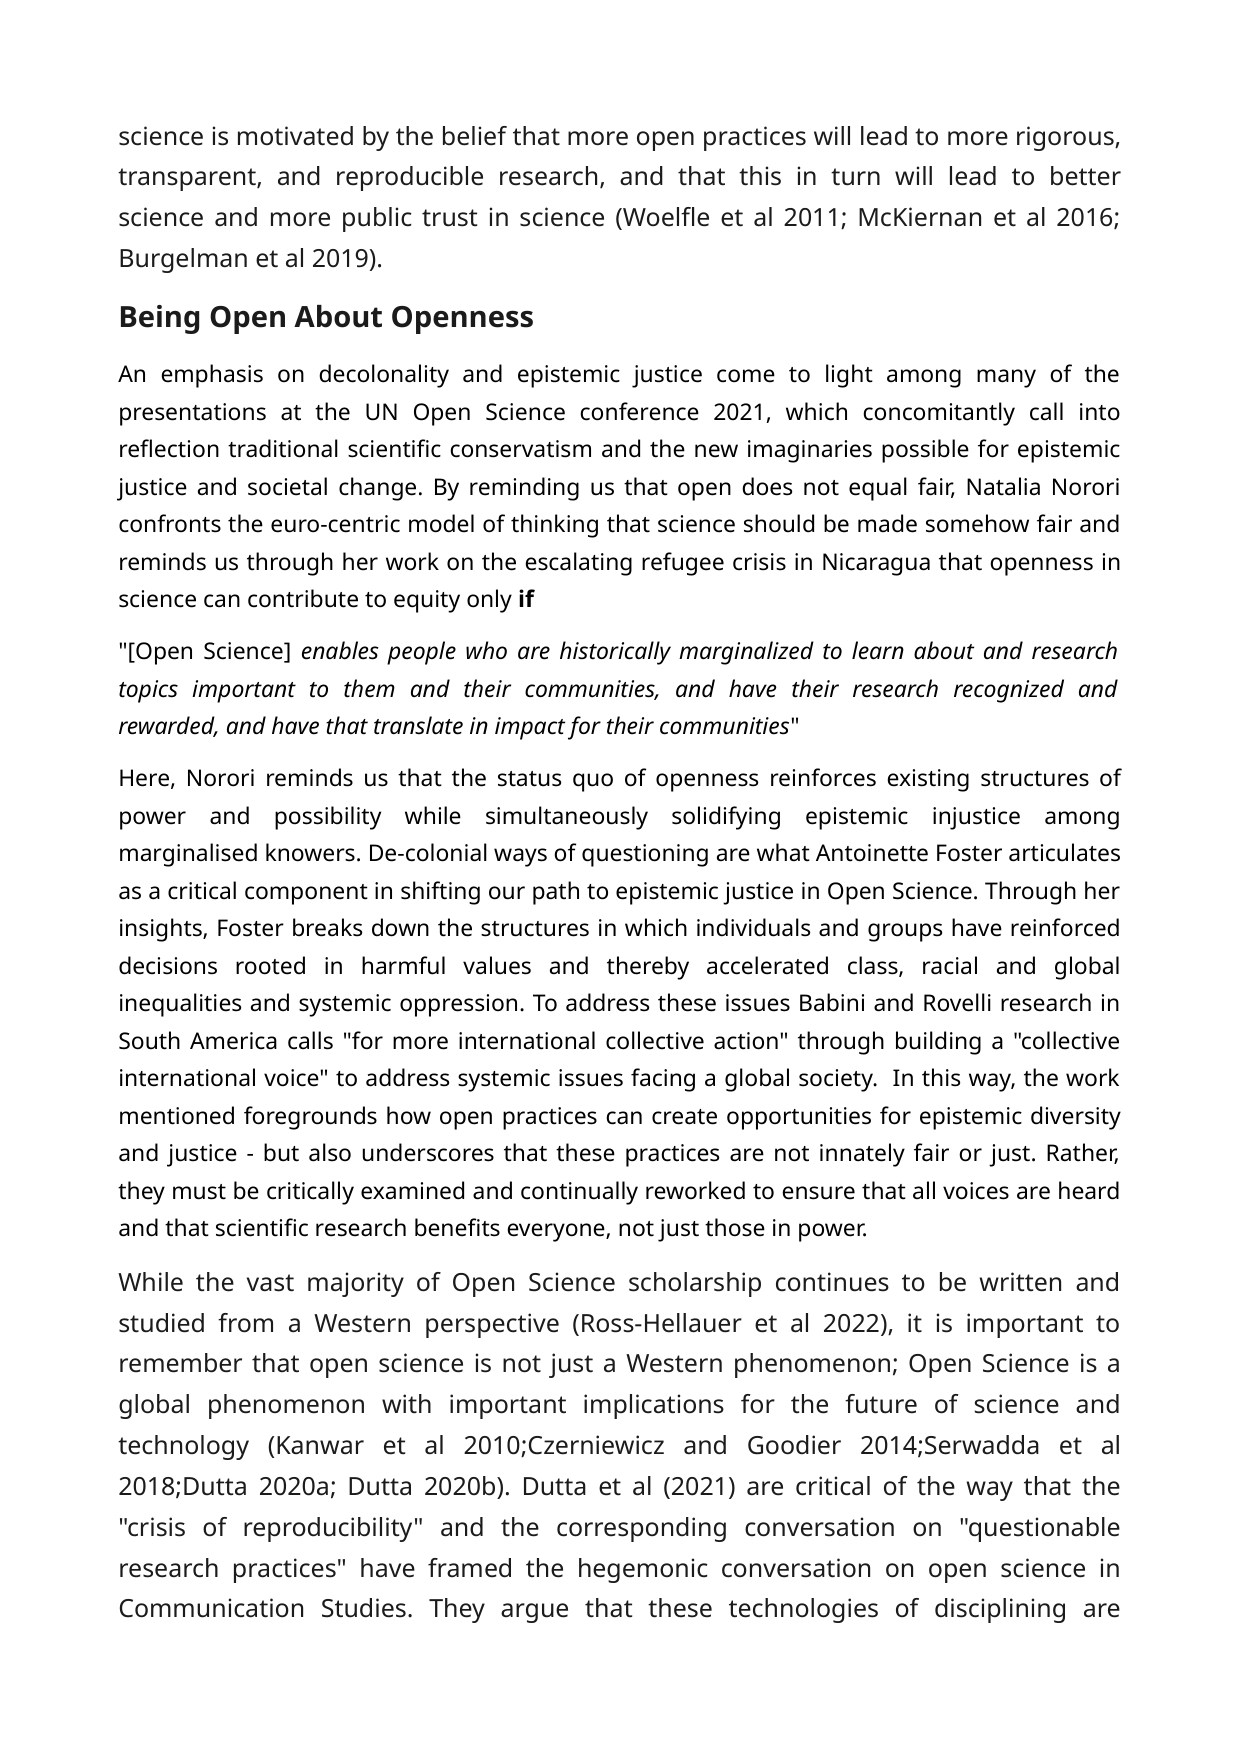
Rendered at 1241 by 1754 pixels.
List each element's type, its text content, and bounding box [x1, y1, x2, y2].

text Being Open About Openness [118, 296, 1122, 336]
text "[Open Science] enables people who are historically marginalized to learn about and research topics important to them and their communities, and have their research recognized and rewarded, and have that translate in impact for their communities" [118, 635, 1122, 742]
text Here, Norori reminds us that the status quo of openness reinforces existing structures of power and possibility while simultaneously solidifying epistemic injustice among marginalised knowers. De-colonial ways of questioning are what Antoinette Foster articulates as a critical component in shifting our path to epistemic justice in Open Science. Through her insights, Foster breaks down the structures in which individuals and groups have reinforced decisions rooted in harmful values and thereby accelerated class, racial and global inequalities and systemic oppression. To address these issues Babini and Rovelli research in South America calls "for more international collective action" through building a "collective international voice" to address systemic issues facing a global society. In this way, the work mentioned foregrounds how open practices can create opportunities for epistemic diversity and justice - but also underscores that these practices are not innately fair or just. Rather, they must be critically examined and continually reworked to ensure that all voices are heard and that scientific research benefits everyone, not just those in power. [118, 762, 1122, 1244]
text While the vast majority of Open Science scholarship continues to be written and studied from a Western perspective (Ross-Hellauer et al 2022), it is important to remember that open science is not just a Western phenomenon; Open Science is a global phenomenon with important implications for the future of science and technology (Kanwar et al 2010;Czerniewicz and Goodier 2014;Serwadda et al 2018;Dutta 2020a; Dutta 2020b). Dutta et al (2021) are critical of the way that the "crisis of reproducibility" and the corresponding conversation on "questionable research practices" have framed the hegemonic conversation on open science in Communication Studies. They argue that these technologies of disciplining are [118, 1264, 1122, 1625]
text An emphasis on decolonality and epistemic justice come to light among many of the presentations at the UN Open Science conference 2021, which concomitantly call into reflection traditional scientific conservatism and the new imaginaries possible for epistemic justice and societal change. By reminding us that open does not equal fair, Natalia Norori confronts the euro-centric model of thinking that science should be made somehow fair and reminds us through her work on the escalating refugee crisis in Nicaragua that openness in science can contribute to equity only if [118, 358, 1122, 614]
text science is motivated by the belief that more open practices will lead to more rigorous, transparent, and reproducible research, and that this in turn will lead to better science and more public trust in science (Woelfle et al 2011; McKiernan et al 2016; Burgelman et al 2019). [118, 118, 1122, 275]
